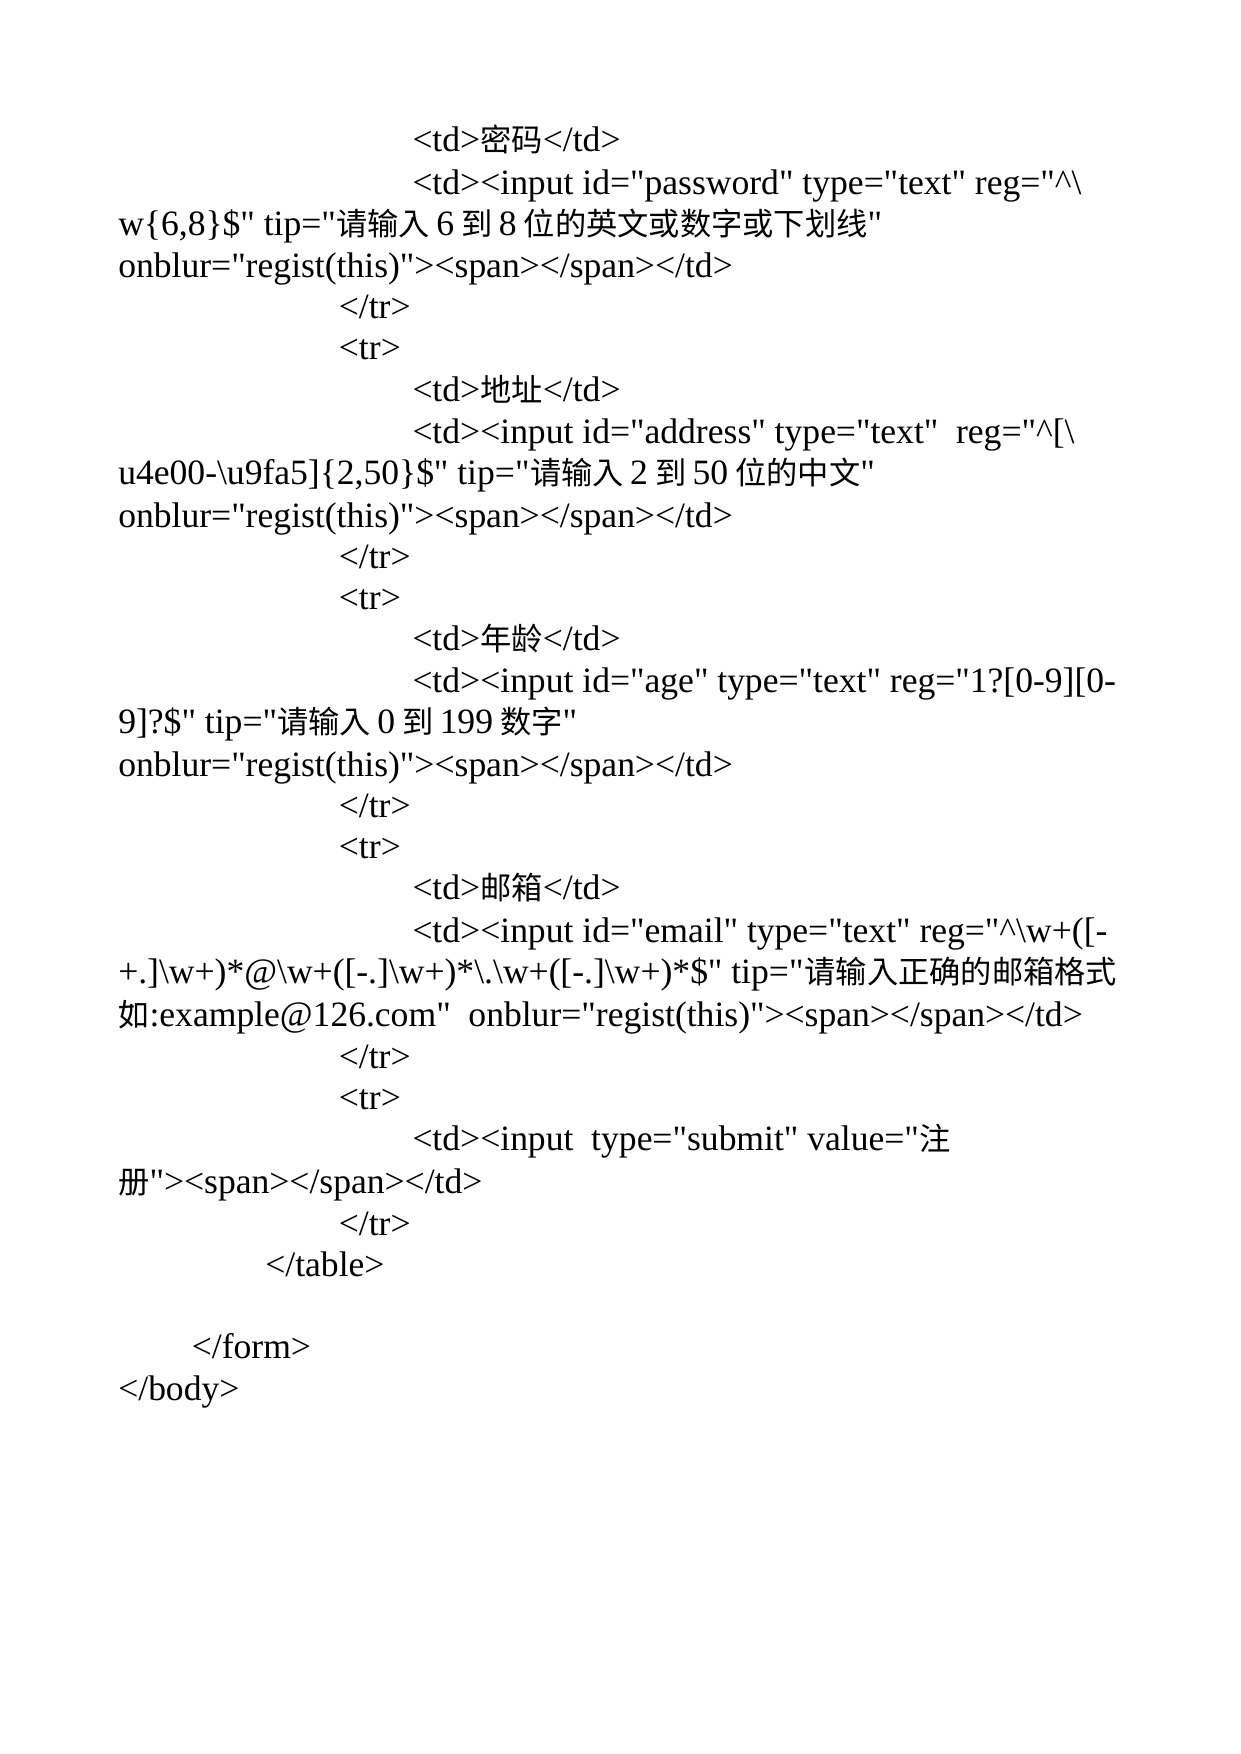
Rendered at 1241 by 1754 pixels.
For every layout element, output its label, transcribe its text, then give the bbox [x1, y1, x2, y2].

text <td>邮箱</td> [118, 866, 1122, 909]
text </tr> [118, 784, 1122, 825]
text <td><input id="email" type="text" reg="^\w+([-+.]\w+)*@\w+([-.]\w+)*\.\w+([-.]\w+)*$" tip="请输入正确的邮箱格式如:example@126.com" onblur="regist(this)"><span></span></td> [118, 909, 1122, 1035]
text <td><input id="password" type="text" reg="^\w{6,8}$" tip="请输入6到8位的英文或数字或下划线" onblur="regist(this)"><span></span></td> [118, 161, 1122, 285]
text <td><input type="submit" value="注册"><span></span></td> [118, 1117, 1122, 1202]
text <td>地址</td> [118, 367, 1122, 410]
text </form> [118, 1326, 1122, 1367]
text </tr> [118, 285, 1122, 326]
text <tr> [118, 825, 1122, 866]
text <tr> [118, 576, 1122, 617]
text <td><input id="age" type="text" reg="1?[0-9][0-9]?$" tip="请输入0到199数字" onblur="regist(this)"><span></span></td> [118, 659, 1122, 784]
text <td><input id="address" type="text" reg="^[\u4e00-\u9fa5]{2,50}$" tip="请输入2到50位的中文" onblur="regist(this)"><span></span></td> [118, 410, 1122, 535]
text </tr> [118, 535, 1122, 576]
text <td>年龄</td> [118, 617, 1122, 659]
text </tr> [118, 1035, 1122, 1076]
text <tr> [118, 1076, 1122, 1117]
text </table> [118, 1243, 1122, 1284]
text <tr> [118, 326, 1122, 367]
text </body> [118, 1367, 1122, 1408]
text </tr> [118, 1202, 1122, 1243]
text <td>密码</td> [118, 118, 1122, 161]
